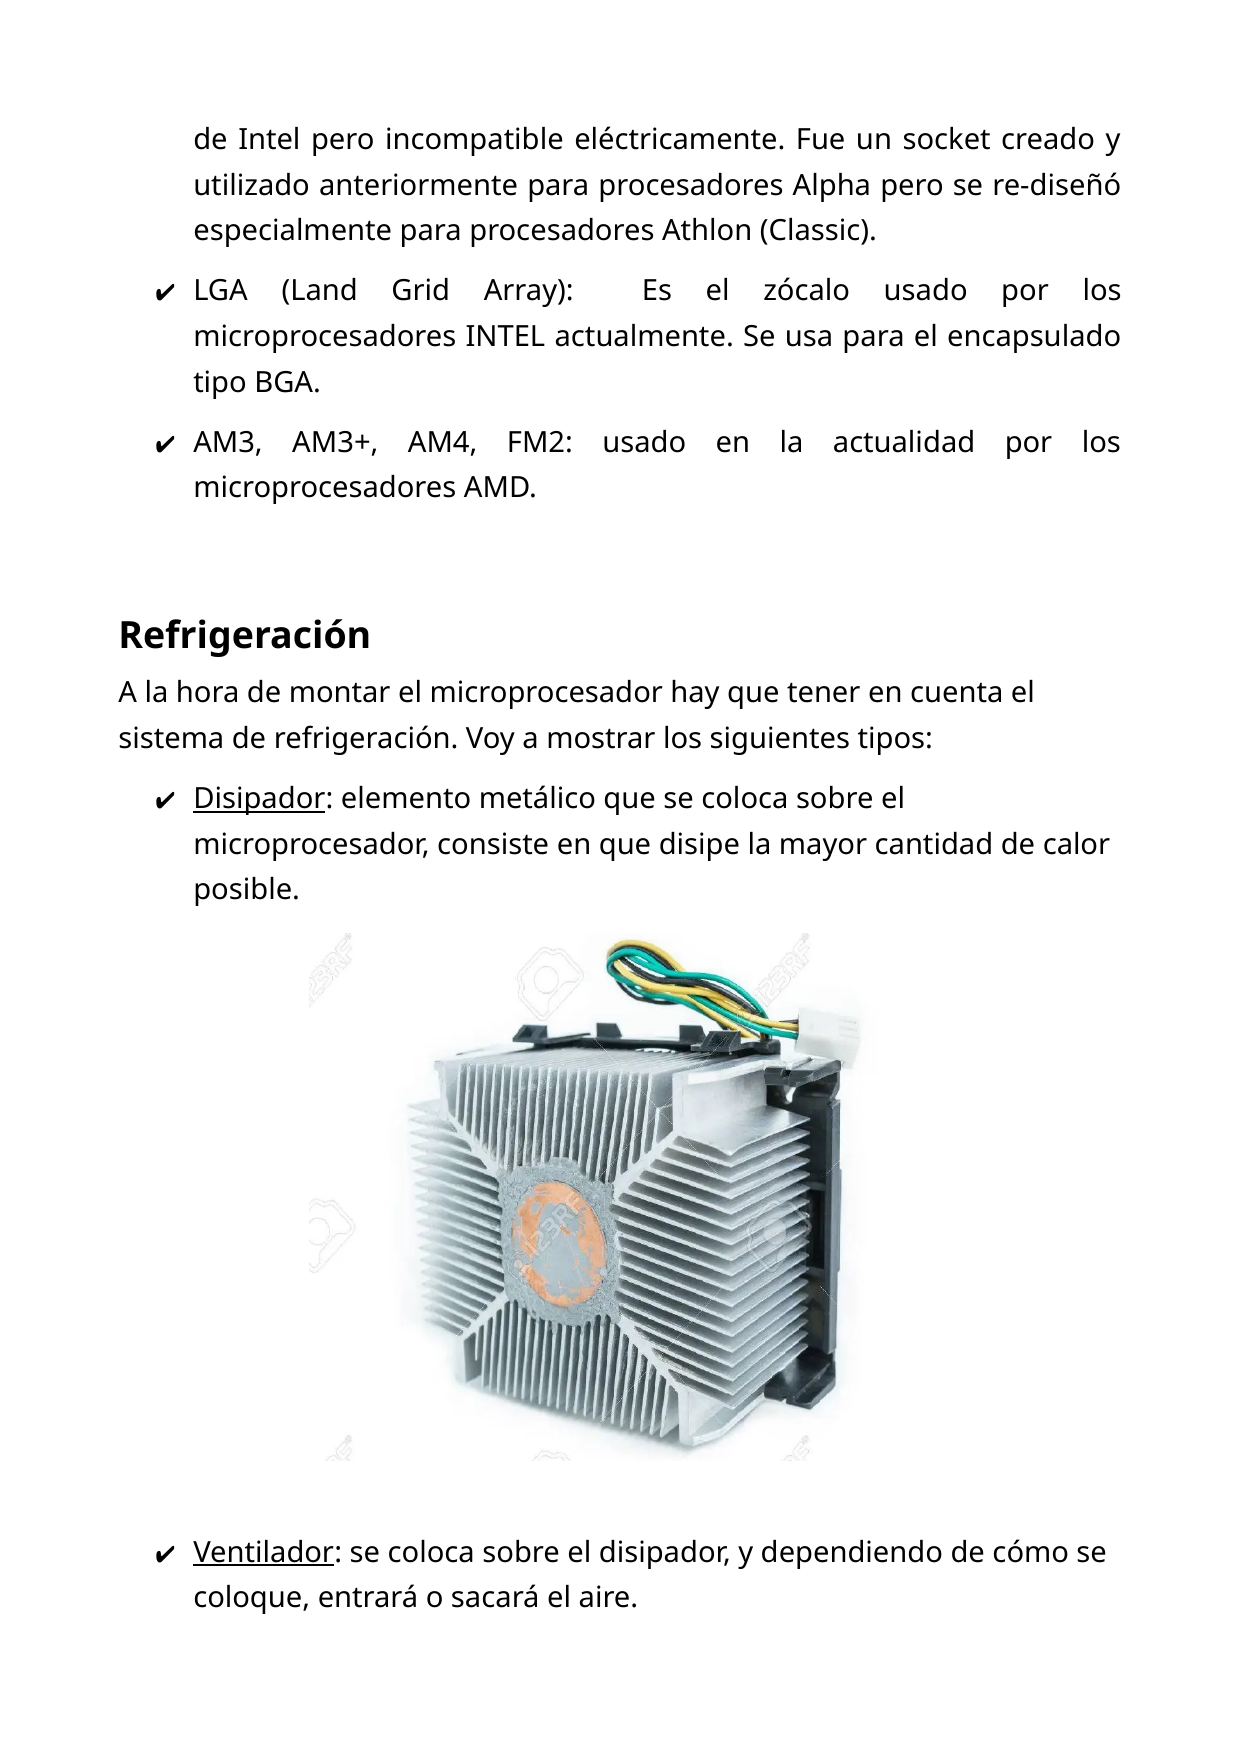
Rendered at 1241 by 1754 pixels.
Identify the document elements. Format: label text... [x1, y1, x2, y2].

list LGA (Land Grid Array): Es el zócalo usado por los microprocesadores INTEL actualmente. Se usa para el encapsulado tipo BGA. [156, 269, 1122, 401]
list AM3, AM3+, AM4, FM2: usado en la actualidad por los microprocesadores AMD. [156, 421, 1122, 506]
list de Intel pero incompatible eléctricamente. Fue un socket creado y utilizado anteriormente para procesadores Alpha pero se re-diseñó especialmente para procesadores Athlon (Classic). [156, 118, 1122, 249]
text A la hora de montar el microprocesador hay que tener en cuenta el sistema de refrigeración. Voy a mostrar los siguientes tipos: [118, 671, 1122, 757]
picture [308, 933, 905, 1461]
list Ventilador: se coloca sobre el disipador, y dependiendo de cómo se coloque, entrará o sacará el aire. [156, 1531, 1122, 1616]
list Disipador: elemento metálico que se coloca sobre el microprocesador, consiste en que disipe la mayor cantidad de calor posible. [156, 777, 1122, 908]
subtitle Refrigeración [118, 608, 1122, 659]
